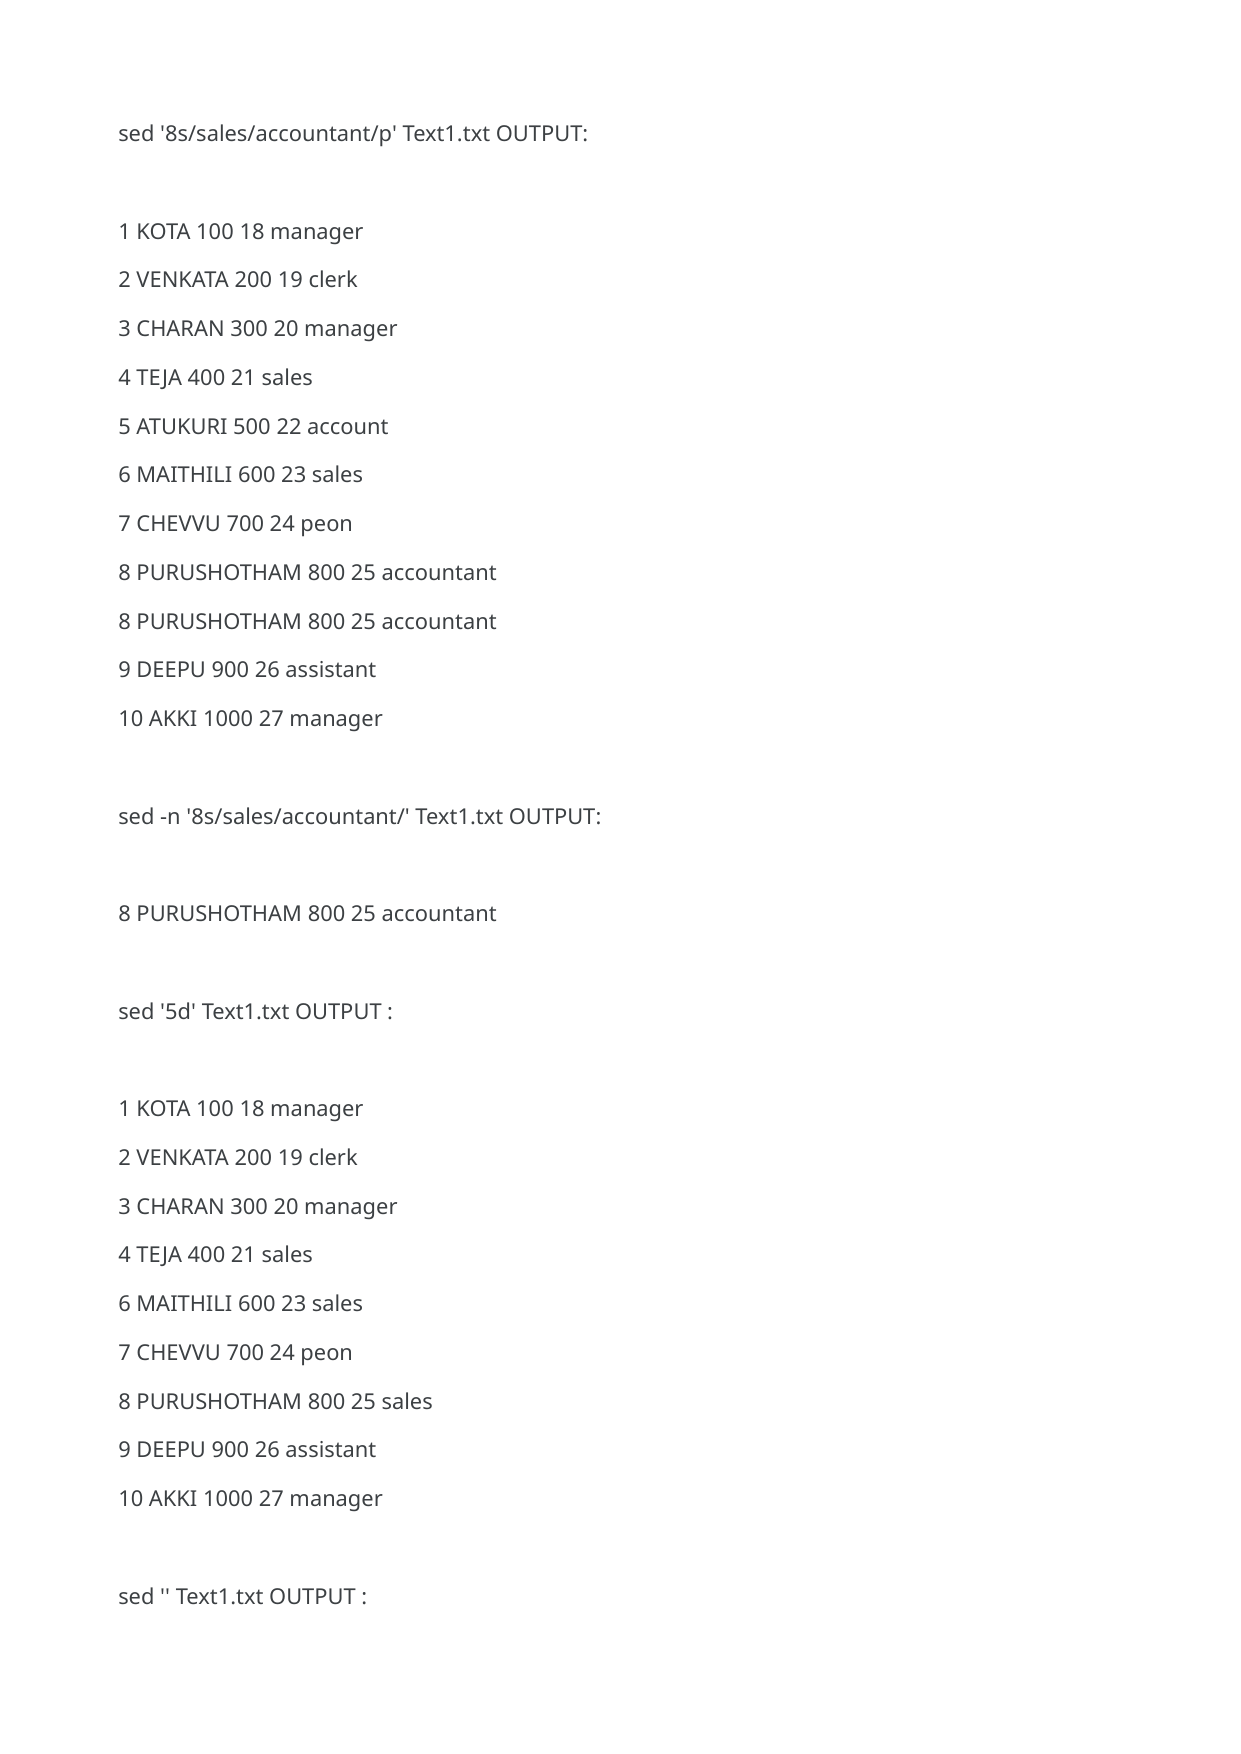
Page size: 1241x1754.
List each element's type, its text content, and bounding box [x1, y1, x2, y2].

text sed '' Text1.txt OUTPUT : [118, 1581, 1122, 1610]
text 4 TEJA 400 21 sales [118, 1239, 1122, 1269]
text 1 KOTA 100 18 manager [118, 1093, 1122, 1123]
text sed -n '8s/sales/accountant/' Text1.txt OUTPUT: [118, 801, 1122, 830]
text 8 PURUSHOTHAM 800 25 sales [118, 1386, 1122, 1415]
text 6 MAITHILI 600 23 sales [118, 459, 1122, 489]
text 7 CHEVVU 700 24 peon [118, 1337, 1122, 1367]
text 10 AKKI 1000 27 manager [118, 703, 1122, 733]
text sed '5d' Text1.txt OUTPUT : [118, 996, 1122, 1025]
text 3 CHARAN 300 20 manager [118, 313, 1122, 343]
text 2 VENKATA 200 19 clerk [118, 264, 1122, 294]
text 9 DEEPU 900 26 assistant [118, 1434, 1122, 1464]
text 8 PURUSHOTHAM 800 25 accountant [118, 606, 1122, 635]
text 2 VENKATA 200 19 clerk [118, 1142, 1122, 1172]
text 1 KOTA 100 18 manager [118, 216, 1122, 245]
text 8 PURUSHOTHAM 800 25 accountant [118, 898, 1122, 928]
text 8 PURUSHOTHAM 800 25 accountant [118, 557, 1122, 587]
text sed '8s/sales/accountant/p' Text1.txt OUTPUT: [118, 118, 1122, 148]
text 4 TEJA 400 21 sales [118, 362, 1122, 392]
text 10 AKKI 1000 27 manager [118, 1483, 1122, 1513]
text 7 CHEVVU 700 24 peon [118, 508, 1122, 538]
text 5 ATUKURI 500 22 account [118, 411, 1122, 440]
text 9 DEEPU 900 26 assistant [118, 654, 1122, 684]
text 3 CHARAN 300 20 manager [118, 1191, 1122, 1220]
text 6 MAITHILI 600 23 sales [118, 1288, 1122, 1318]
